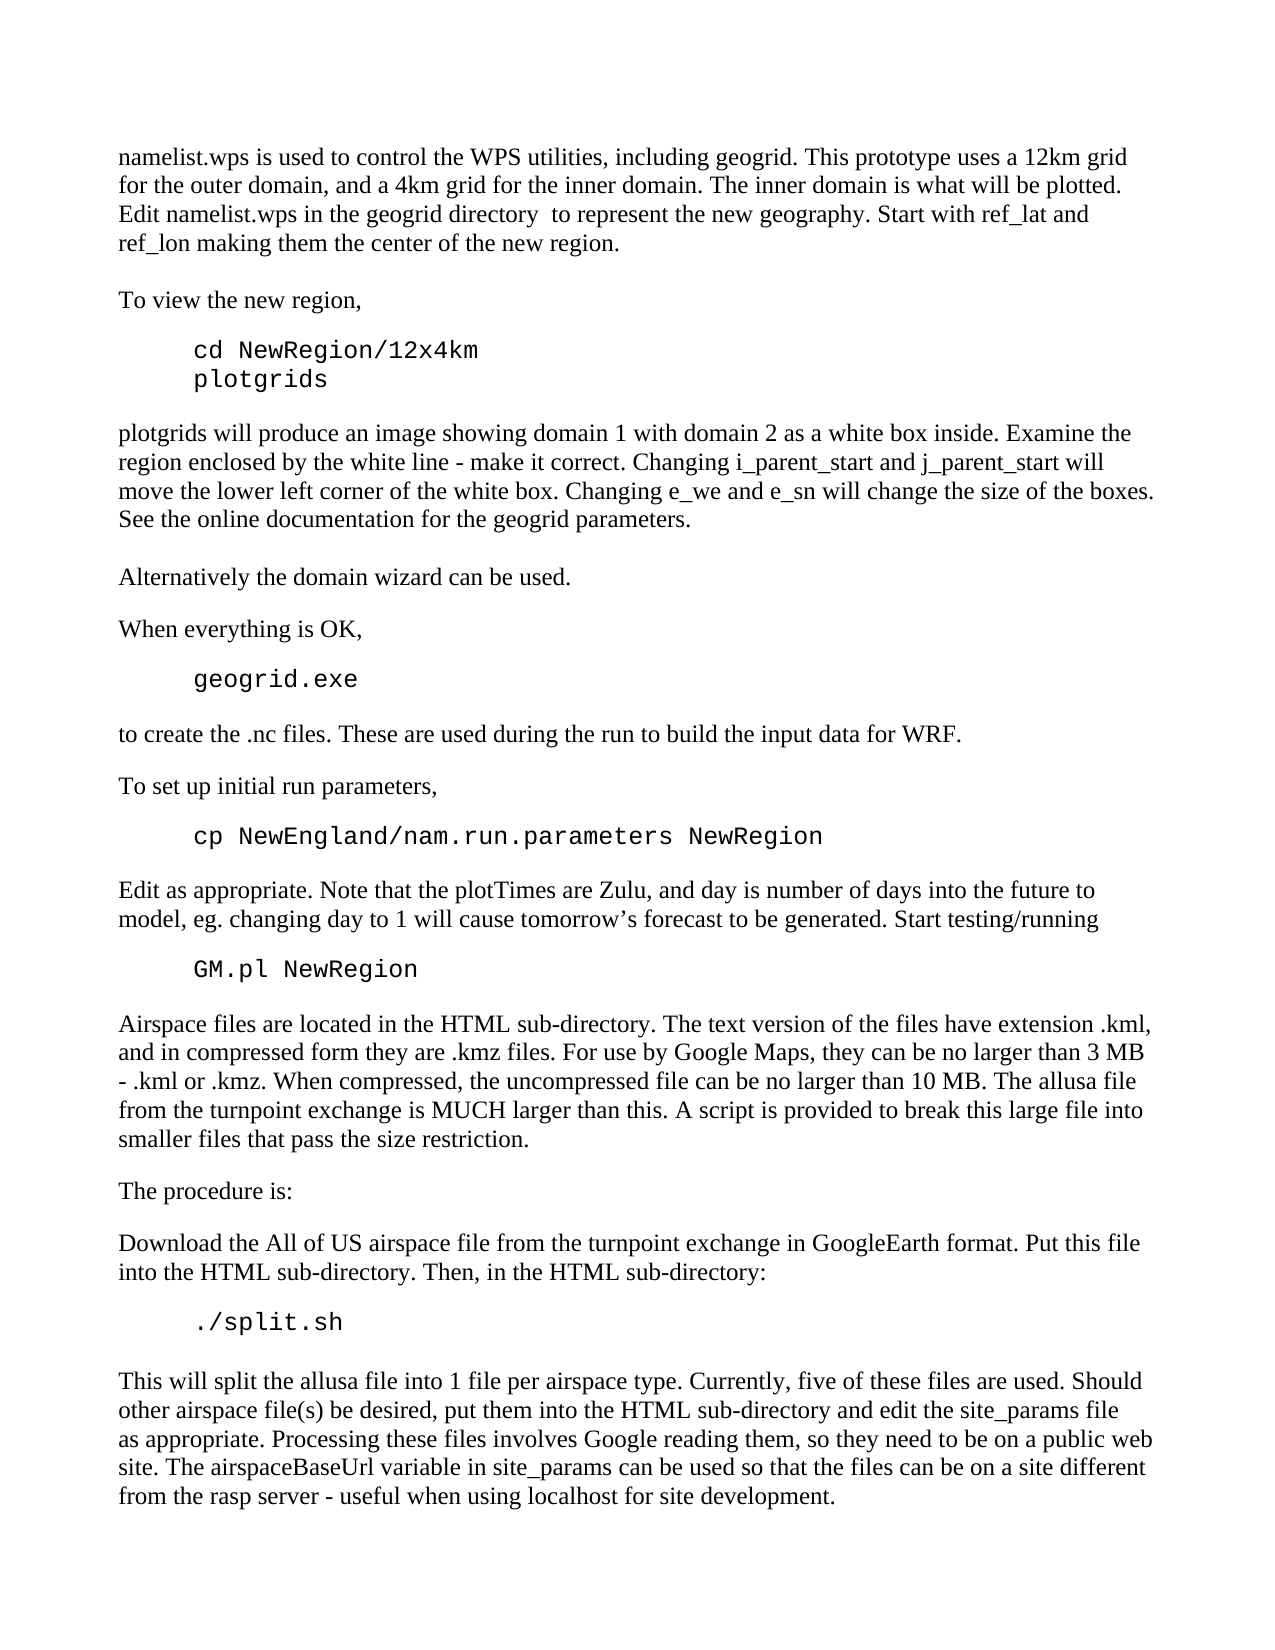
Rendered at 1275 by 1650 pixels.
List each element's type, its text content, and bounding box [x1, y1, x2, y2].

text Download the All of US airspace file from the turnpoint exchange in GoogleEarth format. Put this file into the HTML sub-directory. Then, in the HTML sub-directory: [118, 1228, 1157, 1286]
text cd NewRegion/12x4km [193, 338, 1157, 366]
text plotgrids [193, 366, 1157, 394]
text To view the new region, [118, 286, 1157, 314]
text as appropriate. Processing these files involves Google reading them, so they need to be on a public web site. The airspaceBaseUrl variable in site_params can be used so that the files can be on a site different from the rasp server - useful when using localhost for site development. [118, 1424, 1157, 1510]
text to create the .nc files. These are used during the run to build the input data for WRF. [118, 719, 1157, 747]
text Alternatively the domain wizard can be used. [118, 562, 1157, 591]
text cp NewEngland/nam.run.parameters NewRegion [193, 823, 1157, 852]
text Airspace files are located in the HTML sub-directory. The text version of the files have extension .kml, and in compressed form they are .kmz files. For use by Google Maps, they can be no larger than 3 MB - .kml or .kmz. When compressed, the uncompressed file can be no larger than 10 MB. The allusa file from the turnpoint exchange is MUCH larger than this. A script is provided to break this large file into smaller files that pass the size restriction. [118, 1009, 1157, 1152]
text The procedure is: [118, 1176, 1157, 1205]
text This will split the allusa file into 1 file per airspace type. Currently, five of these files are used. Should other airspace file(s) be desired, put them into the HTML sub-directory and edit the site_params file [118, 1366, 1157, 1424]
text geogrid.exe [193, 667, 1157, 695]
text ./split.sh [193, 1309, 1157, 1338]
text GM.pl NewRegion [193, 957, 1157, 985]
text When everything is OK, [118, 614, 1157, 643]
text Edit as appropriate. Note that the plotTimes are Zulu, and day is number of days into the future to model, eg. changing day to 1 will cause tomorrow’s forecast to be generated. Start testing/running [118, 876, 1157, 933]
text namelist.wps is used to control the WPS utilities, including geogrid. This prototype uses a 12km grid for the outer domain, and a 4km grid for the inner domain. The inner domain is what will be plotted. Edit namelist.wps in the geogrid directory to represent the new geography. Start with ref_lat and ref_lon making them the center of the new region. [118, 142, 1157, 257]
text To set up initial run parameters, [118, 771, 1157, 800]
text plotgrids will produce an image showing domain 1 with domain 2 as a white box inside. Examine the region enclosed by the white line - make it correct. Changing i_parent_start and j_parent_start will move the lower left corner of the white box. Changing e_we and e_sn will change the size of the boxes. See the online documentation for the geogrid parameters. [118, 418, 1157, 533]
